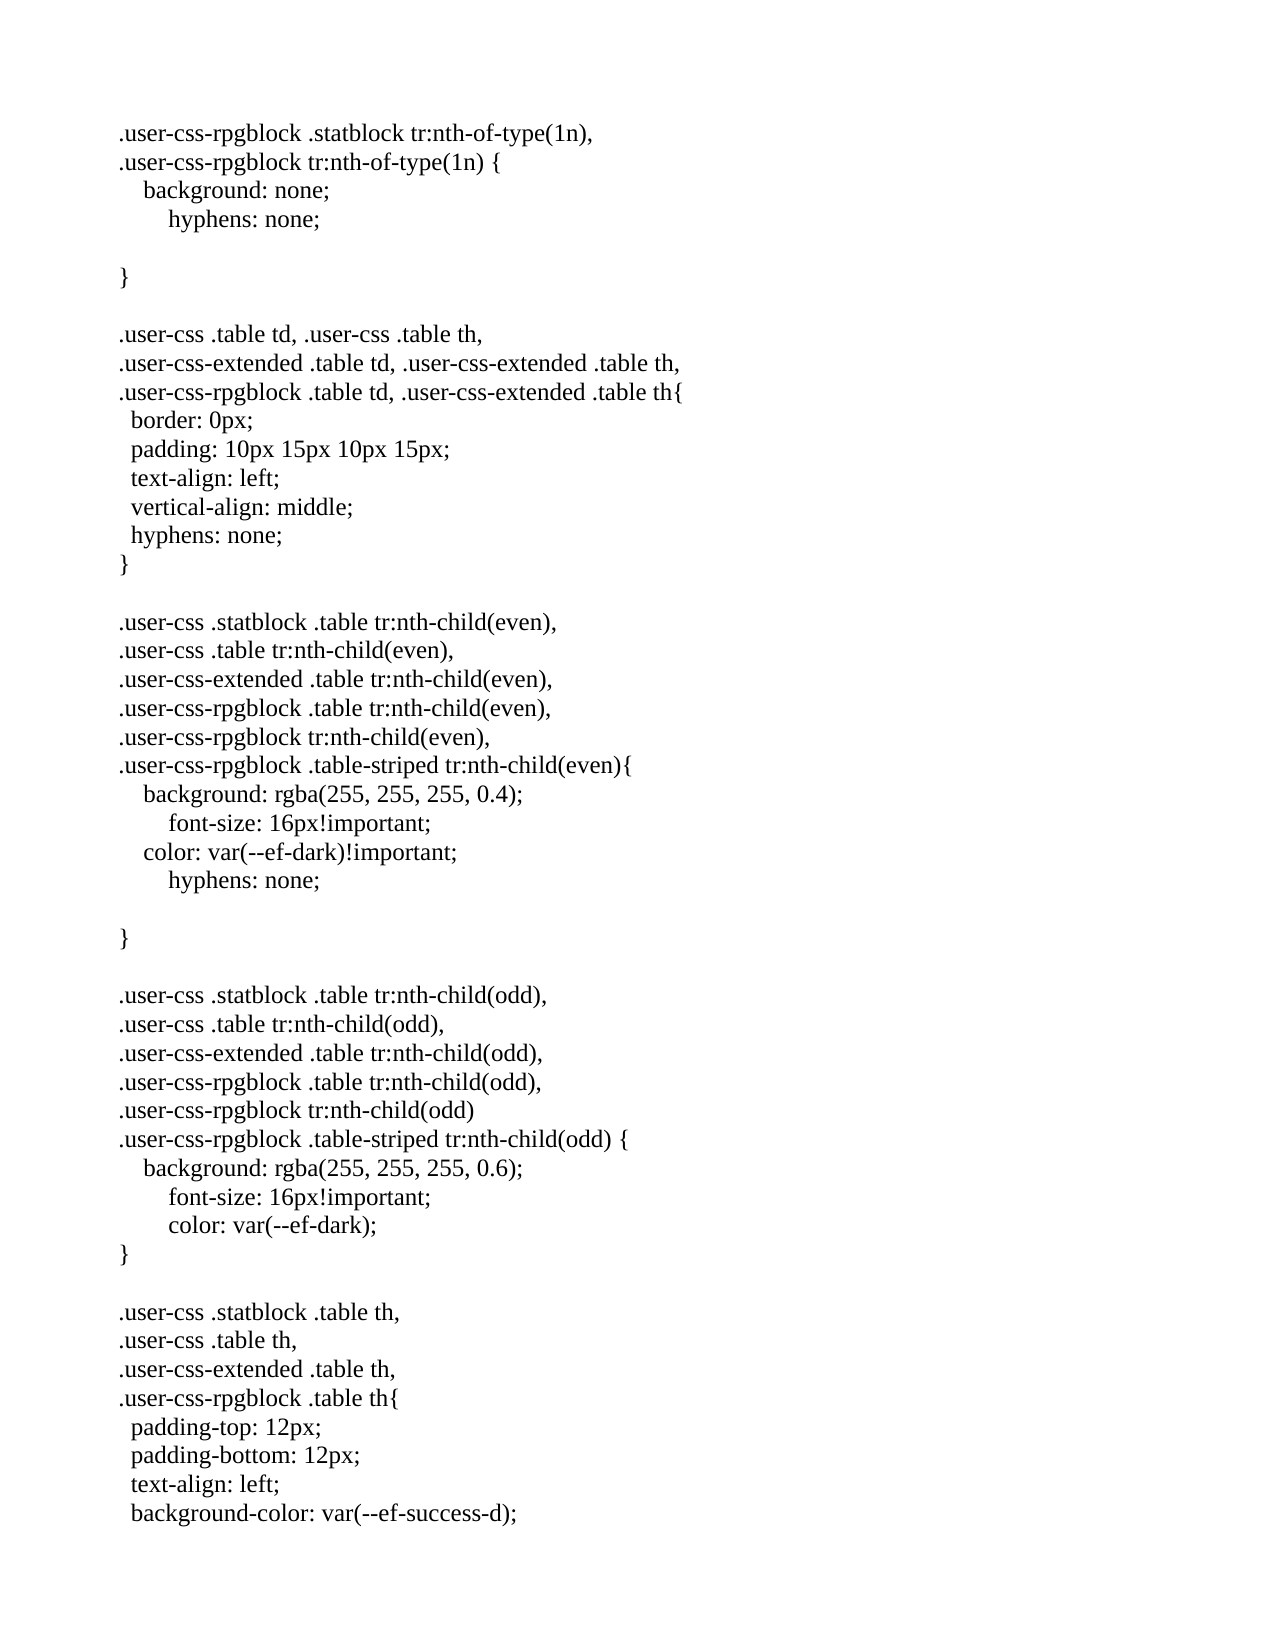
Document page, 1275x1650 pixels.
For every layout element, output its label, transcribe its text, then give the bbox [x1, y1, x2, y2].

text .user-css .table th, [118, 1326, 1157, 1354]
text hyphens: none; [118, 521, 1157, 549]
text .user-css .table tr:nth-child(odd), [118, 1009, 1157, 1038]
text text-align: left; [118, 463, 1157, 492]
text background: rgba(255, 255, 255, 0.6); [118, 1153, 1157, 1182]
text .user-css-rpgblock .table th{ [118, 1383, 1157, 1412]
text } [118, 923, 1157, 952]
text border: 0px; [118, 406, 1157, 434]
text padding-bottom: 12px; [118, 1441, 1157, 1469]
text .user-css .statblock .table tr:nth-child(odd), [118, 981, 1157, 1009]
text hyphens: none; [118, 204, 1157, 233]
text background: rgba(255, 255, 255, 0.4); [118, 779, 1157, 808]
text .user-css-extended .table th, [118, 1354, 1157, 1383]
text .user-css-rpgblock tr:nth-of-type(1n) { [118, 147, 1157, 176]
text vertical-align: middle; [118, 492, 1157, 521]
text } [118, 549, 1157, 578]
text background-color: var(--ef-success-d); [118, 1498, 1157, 1527]
text .user-css-rpgblock tr:nth-child(even), [118, 722, 1157, 751]
text font-size: 16px!important; [118, 1182, 1157, 1211]
text .user-css-rpgblock .statblock tr:nth-of-type(1n), [118, 118, 1157, 147]
text .user-css-rpgblock .table-striped tr:nth-child(even){ [118, 751, 1157, 779]
text background: none; [118, 176, 1157, 204]
text .user-css-rpgblock .table-striped tr:nth-child(odd) { [118, 1124, 1157, 1153]
text } [118, 262, 1157, 291]
text color: var(--ef-dark)!important; [118, 837, 1157, 866]
text text-align: left; [118, 1469, 1157, 1498]
text .user-css-extended .table tr:nth-child(odd), [118, 1038, 1157, 1067]
text } [118, 1239, 1157, 1268]
text .user-css-rpgblock tr:nth-child(odd) [118, 1096, 1157, 1124]
text color: var(--ef-dark); [118, 1211, 1157, 1239]
text .user-css-extended .table tr:nth-child(even), [118, 664, 1157, 693]
text padding: 10px 15px 10px 15px; [118, 434, 1157, 463]
text .user-css-rpgblock .table tr:nth-child(even), [118, 693, 1157, 722]
text .user-css-extended .table td, .user-css-extended .table th, [118, 348, 1157, 377]
text hyphens: none; [118, 866, 1157, 894]
text .user-css .table tr:nth-child(even), [118, 636, 1157, 664]
text .user-css-rpgblock .table td, .user-css-extended .table th{ [118, 377, 1157, 406]
text .user-css .statblock .table th, [118, 1297, 1157, 1326]
text .user-css-rpgblock .table tr:nth-child(odd), [118, 1067, 1157, 1096]
text font-size: 16px!important; [118, 808, 1157, 837]
text padding-top: 12px; [118, 1412, 1157, 1441]
text .user-css .statblock .table tr:nth-child(even), [118, 607, 1157, 636]
text .user-css .table td, .user-css .table th, [118, 319, 1157, 348]
